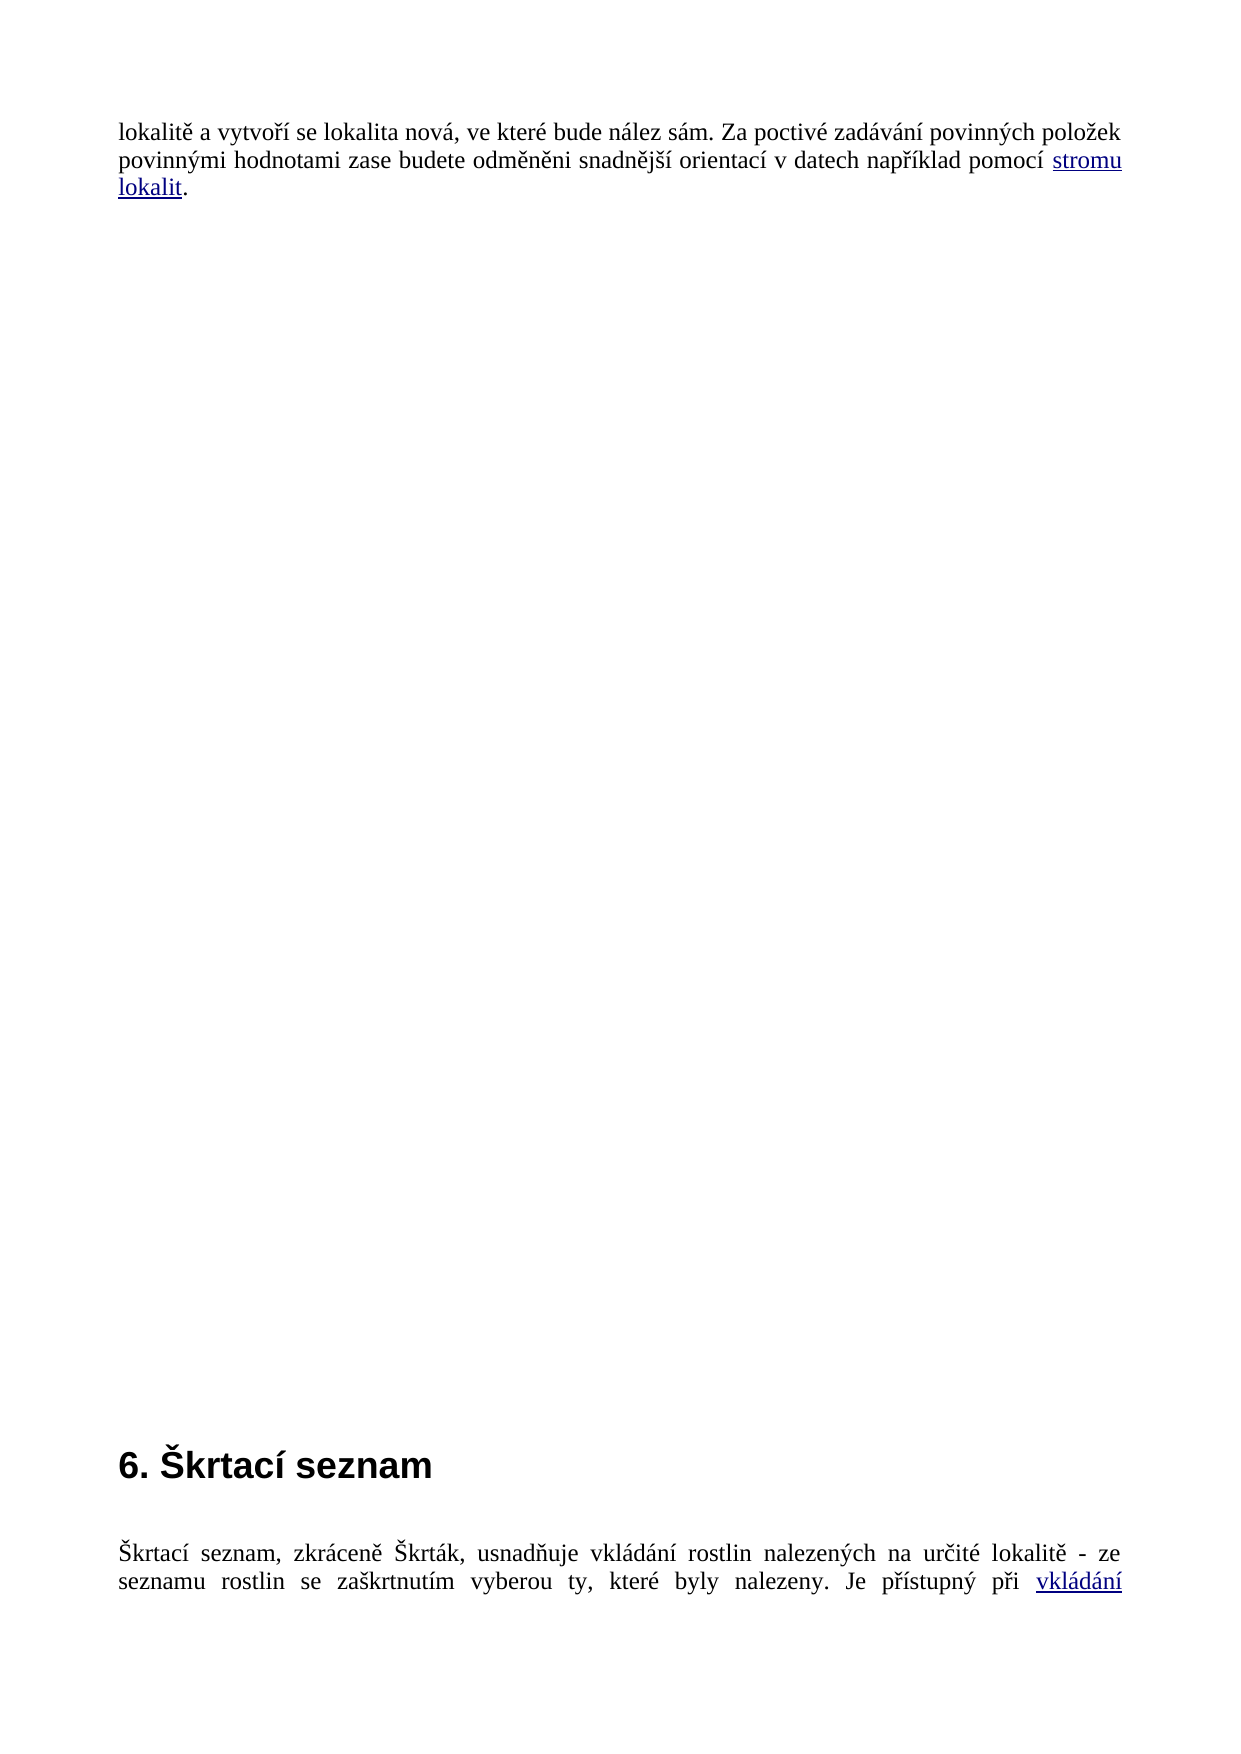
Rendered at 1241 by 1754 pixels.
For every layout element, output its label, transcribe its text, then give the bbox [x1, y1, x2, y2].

subtitle 6. Škrtací seznam [118, 1445, 1122, 1487]
text lokalitě a vytvoří se lokalita nová, ve které bude nález sám. Za poctivé zadávání povinných položek povinnými hodnotami zase budete odměněni snadnější orientací v datech například pomocí stromu lokalit. [118, 118, 1122, 201]
text Škrtací seznam, zkráceně Škrták, usnadňuje vkládání rostlin nalezených na určité lokalitě - ze seznamu rostlin se zaškrtnutím vyberou ty, které byly nalezeny. Je přístupný při vkládání [118, 1539, 1122, 1595]
